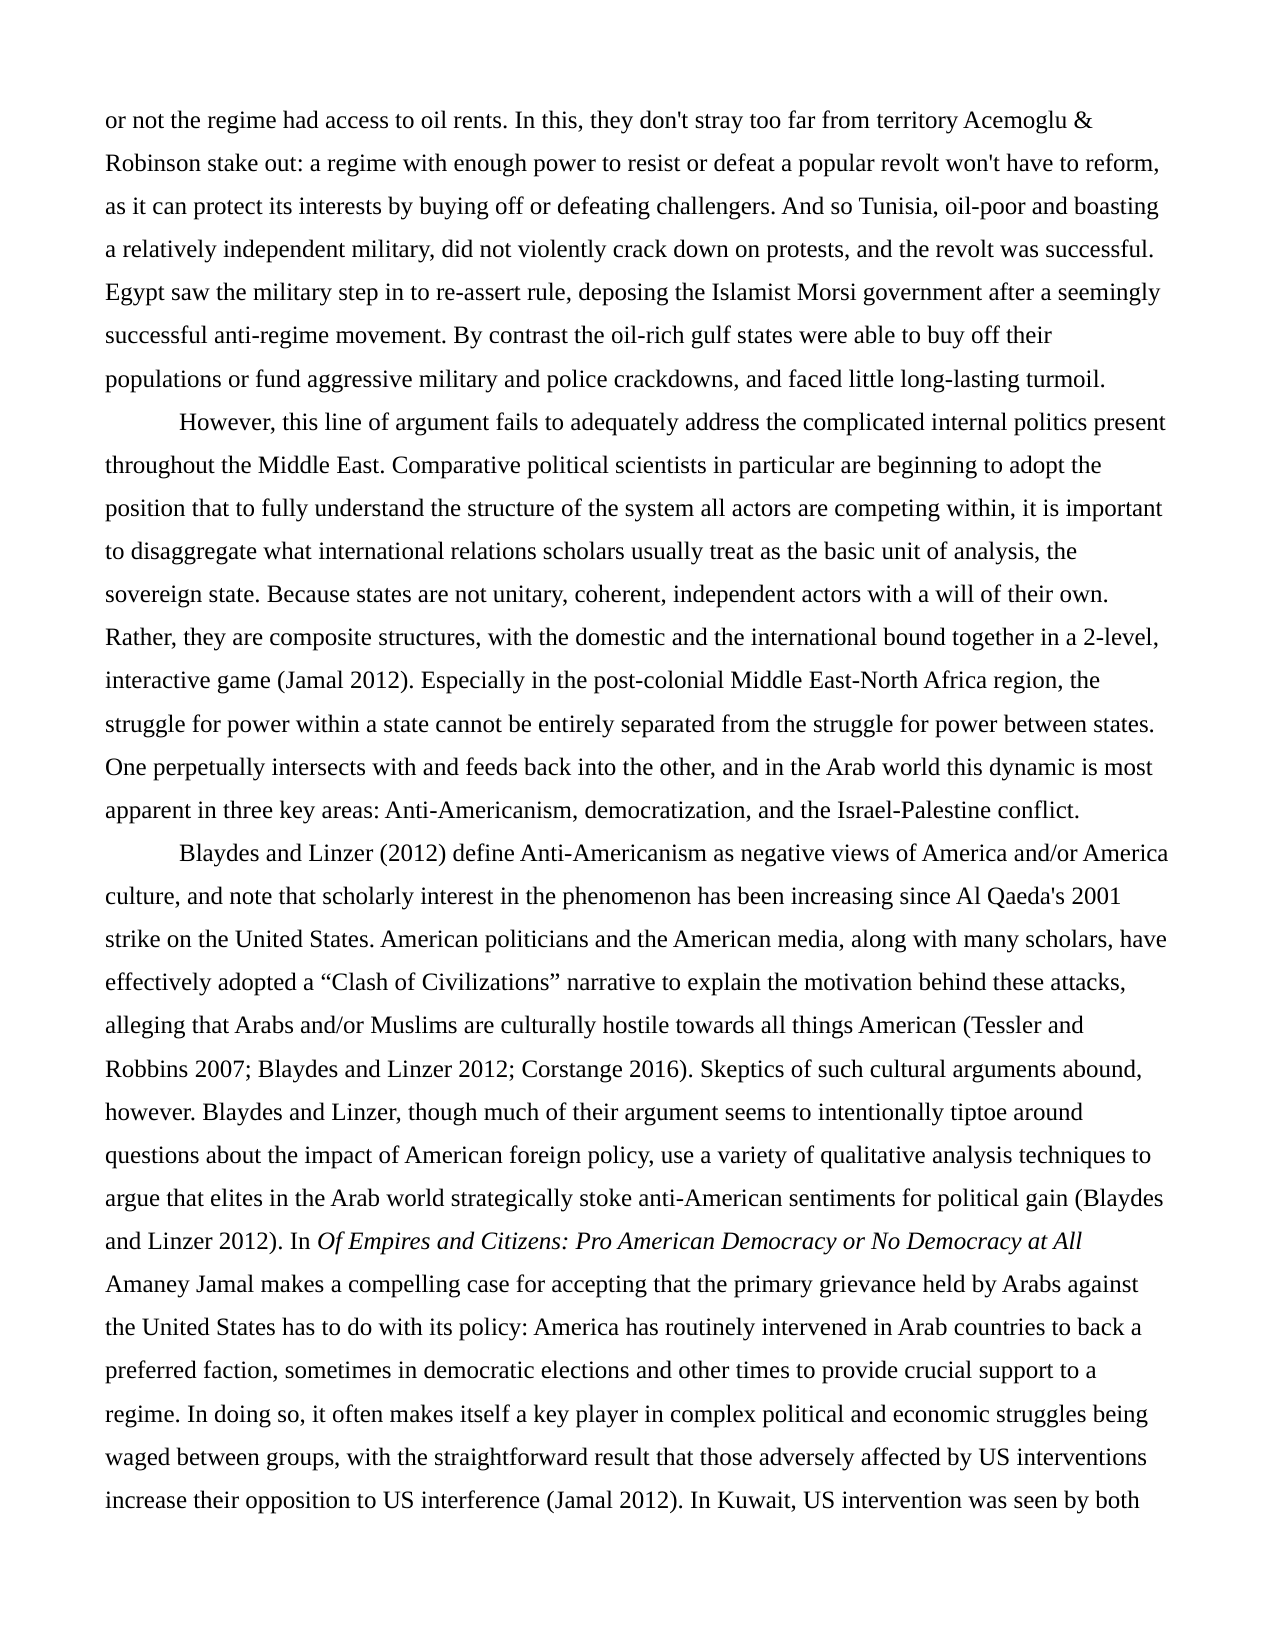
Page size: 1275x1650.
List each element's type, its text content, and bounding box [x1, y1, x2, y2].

text or not the regime had access to oil rents. In this, they don't stray too far from territory Acemoglu & Robinson stake out: a regime with enough power to resist or defeat a popular revolt won't have to reform, as it can protect its interests by buying off or defeating challengers. And so Tunisia, oil-poor and boasting a relatively independent military, did not violently crack down on protests, and the revolt was successful. Egypt saw the military step in to re-assert rule, deposing the Islamist Morsi government after a seemingly successful anti-regime movement. By contrast the oil-rich gulf states were able to buy off their populations or fund aggressive military and police crackdowns, and faced little long-lasting turmoil. [105, 105, 1170, 392]
text Blaydes and Linzer (2012) define Anti-Americanism as negative views of America and/or America culture, and note that scholarly interest in the phenomenon has been increasing since Al Qaeda's 2001 strike on the United States. American politicians and the American media, along with many scholars, have effectively adopted a “Clash of Civilizations” narrative to explain the motivation behind these attacks, alleging that Arabs and/or Muslims are culturally hostile towards all things American (Tessler and Robbins 2007; Blaydes and Linzer 2012; Corstange 2016). Skeptics of such cultural arguments abound, however. Blaydes and Linzer, though much of their argument seems to intentionally tiptoe around questions about the impact of American foreign policy, use a variety of qualitative analysis techniques to argue that elites in the Arab world strategically stoke anti-American sentiments for political gain (Blaydes and Linzer 2012). In Of Empires and Citizens: Pro American Democracy or No Democracy at All Amaney Jamal makes a compelling case for accepting that the primary grievance held by Arabs against the United States has to do with its policy: America has routinely intervened in Arab countries to back a preferred faction, sometimes in democratic elections and other times to provide crucial support to a regime. In doing so, it often makes itself a key player in complex political and economic struggles being waged between groups, with the straightforward result that those adversely affected by US interventions increase their opposition to US interference (Jamal 2012). In Kuwait, US intervention was seen by both [105, 838, 1170, 1514]
text However, this line of argument fails to adequately address the complicated internal politics present throughout the Middle East. Comparative political scientists in particular are beginning to adopt the position that to fully understand the structure of the system all actors are competing within, it is important to disaggregate what international relations scholars usually treat as the basic unit of analysis, the sovereign state. Because states are not unitary, coherent, independent actors with a will of their own. Rather, they are composite structures, with the domestic and the international bound together in a 2-level, interactive game (Jamal 2012). Especially in the post-colonial Middle East-North Africa region, the struggle for power within a state cannot be entirely separated from the struggle for power between states. One perpetually intersects with and feeds back into the other, and in the Arab world this dynamic is most apparent in three key areas: Anti-Americanism, democratization, and the Israel-Palestine conflict. [105, 407, 1170, 824]
